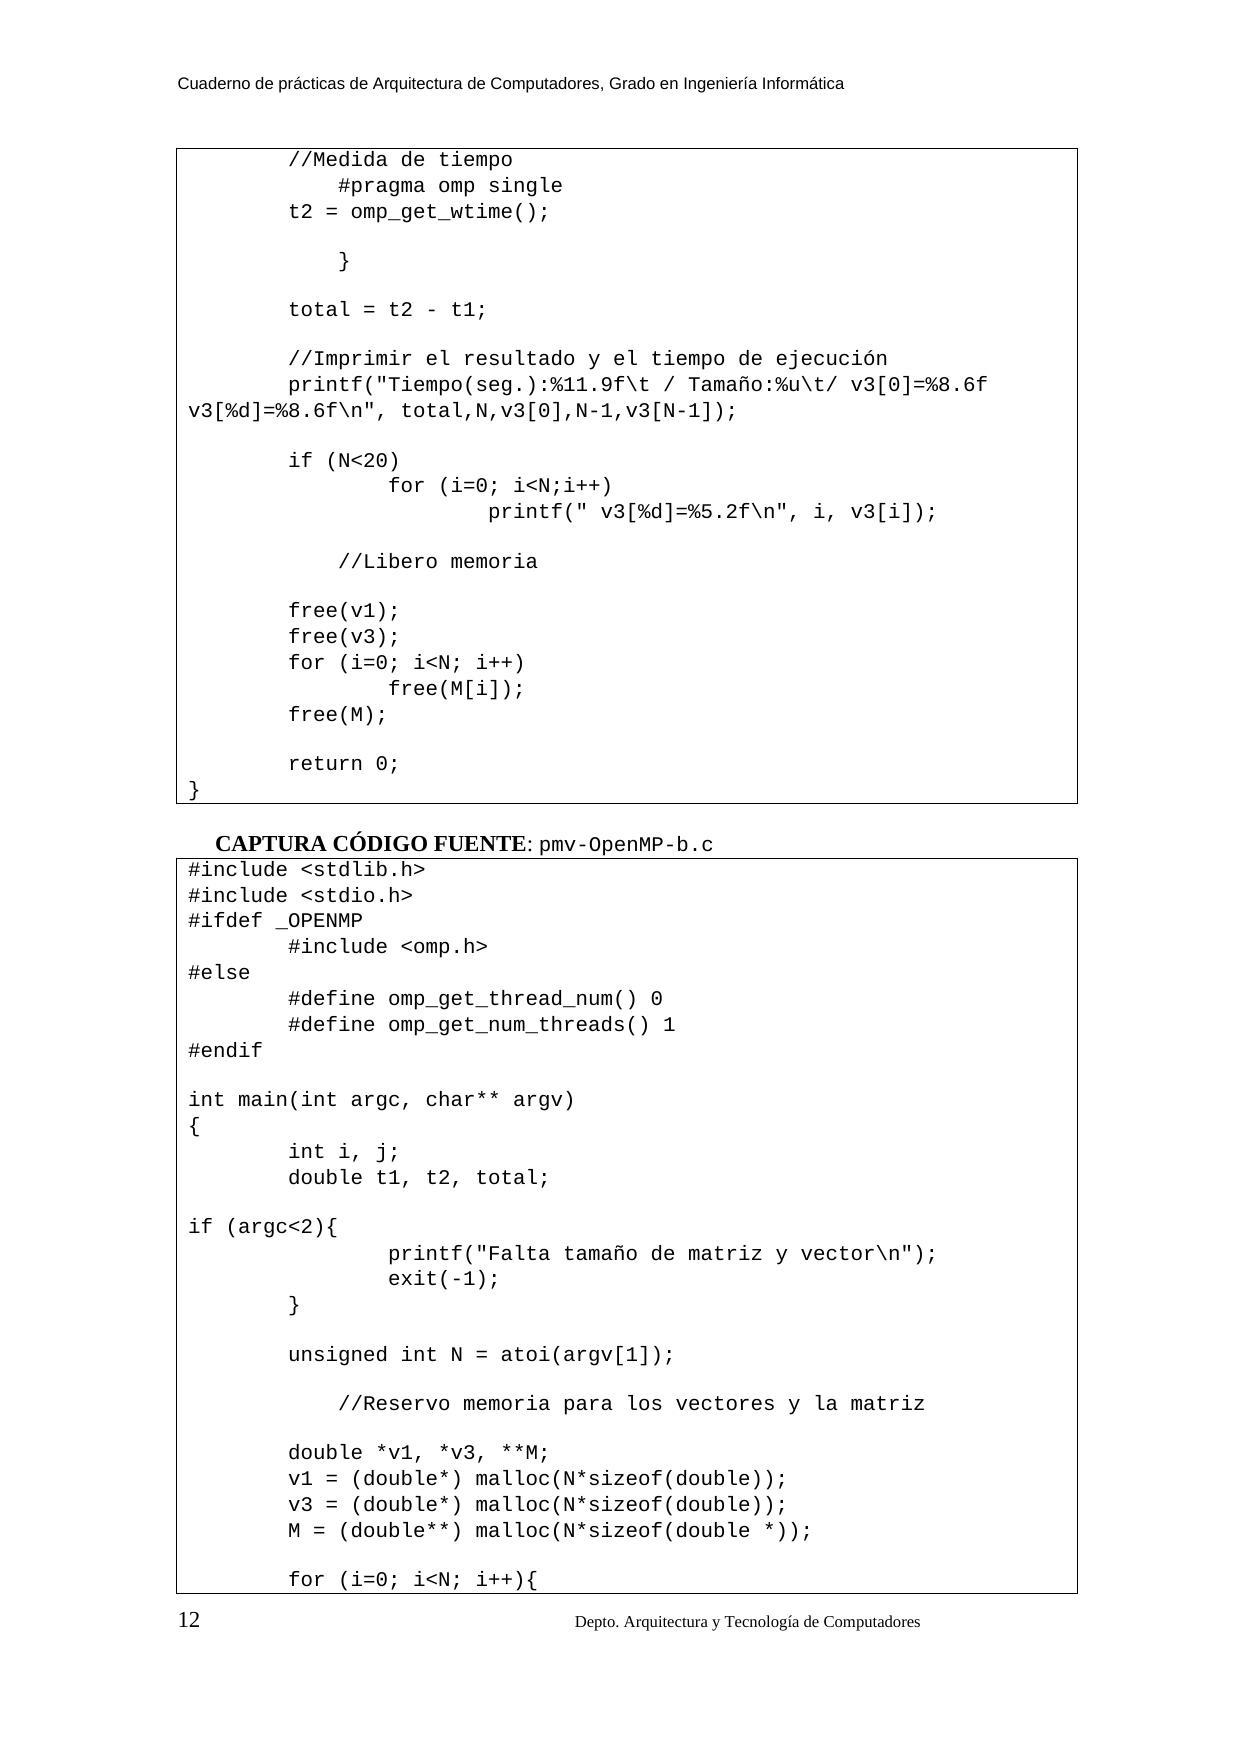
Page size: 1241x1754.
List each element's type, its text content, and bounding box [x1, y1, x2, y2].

table_header //Medida de tiempo #pragma omp single t2 = omp_get_wtime(); } total = t2 - t1; //Imprimir el resultado y el tiempo de ejecución printf("Tiempo(seg.):%11.9f\t / Tamaño:%u\t/ v3[0]=%8.6f v3[%d]=%8.6f\n", total,N,v3[0],N-1,v3[N-1]); if (N<20) for (i=0; i<N;i++) printf(" v3[%d]=%5.2f\n", i, v3[i]); //Libero memoria free(v1); free(v3); for (i=0; i<N; i++) free(M[i]); free(M); return 0; } [177, 149, 1077, 803]
table_header #include <stdlib.h> #include <stdio.h> #ifdef _OPENMP #include <omp.h> #else #define omp_get_thread_num() 0 #define omp_get_num_threads() 1 #endif int main(int argc, char** argv) { int i, j; double t1, t2, total; if (argc<2){ printf("Falta tamaño de matriz y vector\n"); exit(-1); } unsigned int N = atoi(argv[1]); //Reservo memoria para los vectores y la matriz double *v1, *v3, **M; v1 = (double*) malloc(N*sizeof(double)); v3 = (double*) malloc(N*sizeof(double)); M = (double**) malloc(N*sizeof(double *)); for (i=0; i<N; i++){ [177, 859, 1077, 1593]
text CAPTURA CÓDIGO FUENTE: pmv-OpenMP-b.c [215, 830, 1063, 858]
